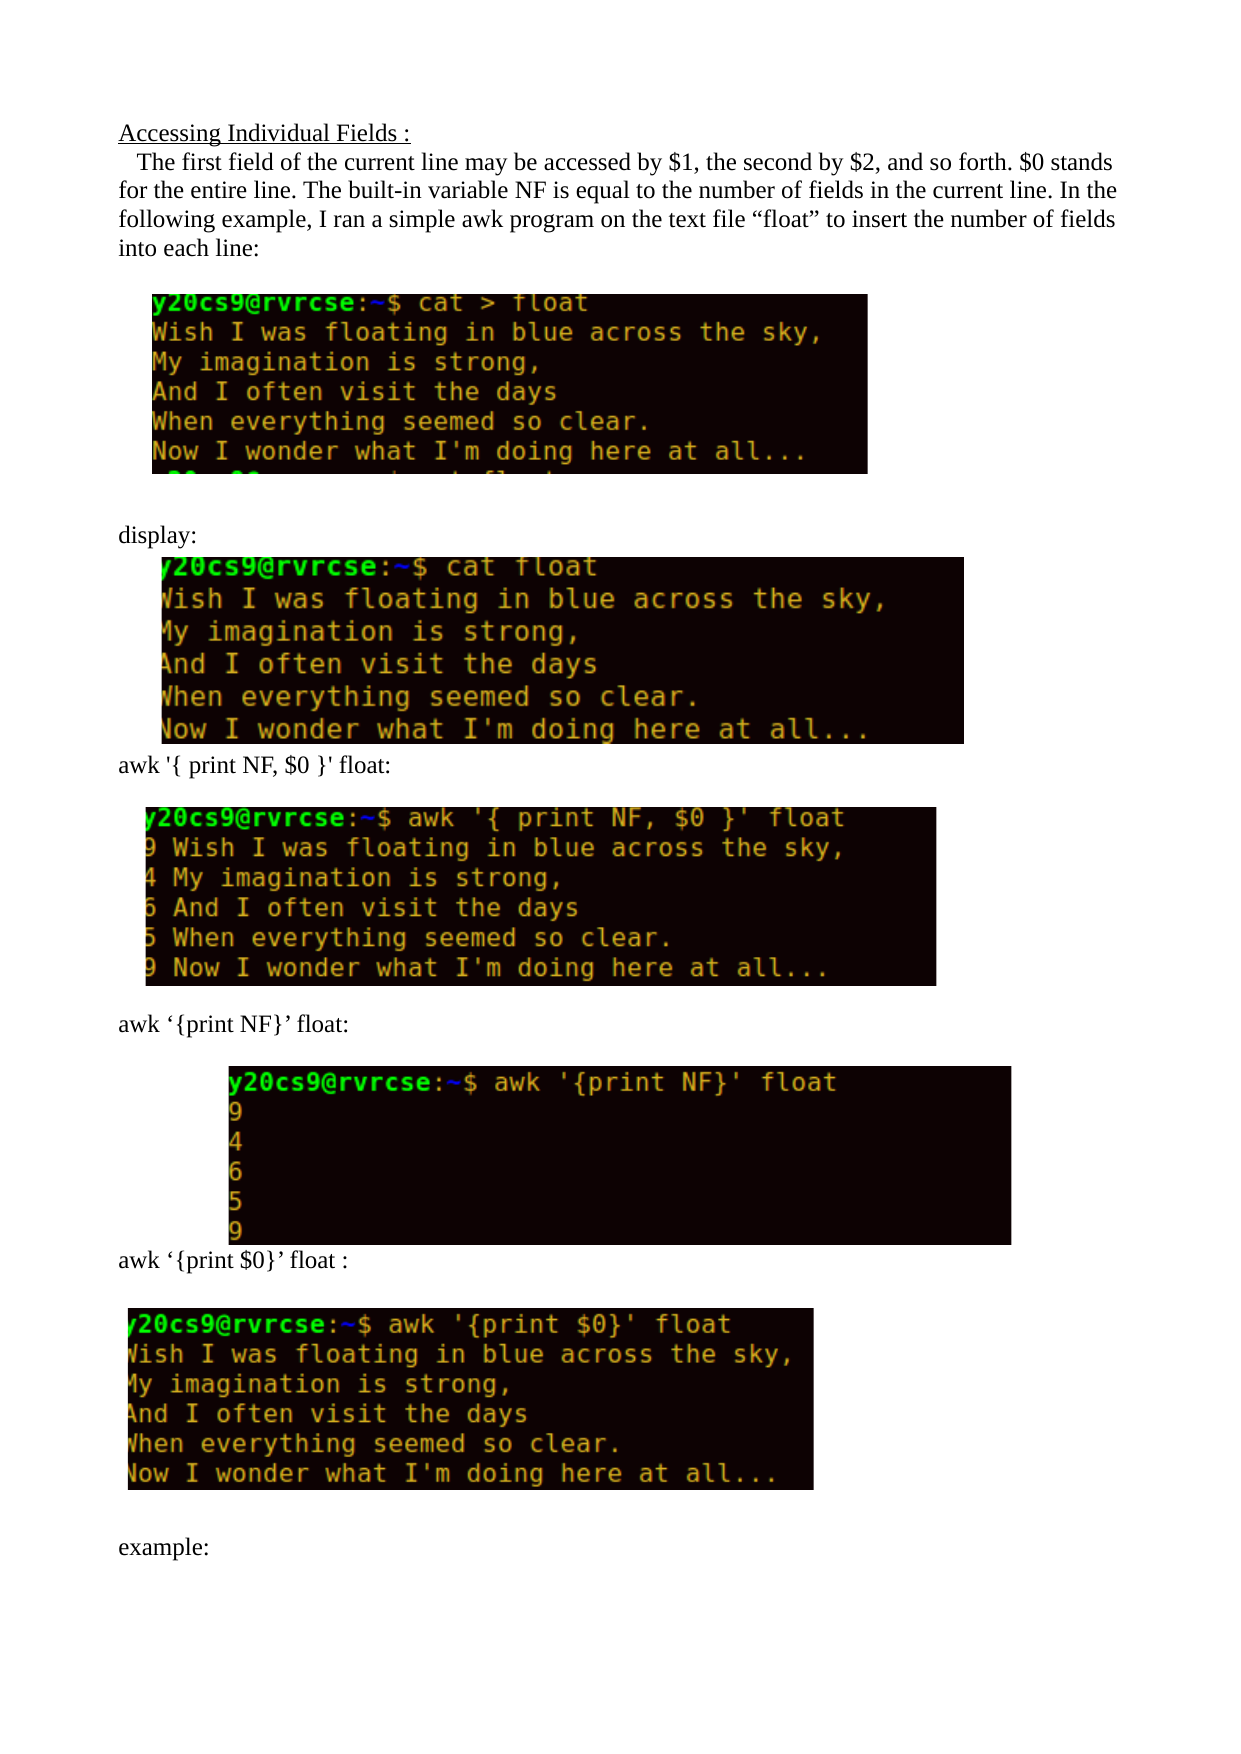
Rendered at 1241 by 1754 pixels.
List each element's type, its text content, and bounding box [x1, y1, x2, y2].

text awk '{ print NF, $0 }' float: [118, 751, 1122, 779]
picture [145, 807, 937, 986]
picture [152, 294, 868, 474]
text The first field of the current line may be accessed by $1, the second by $2, and so forth. $0 stands for the entire line. The built-in variable NF is equal to the number of fields in the current line. In the following example, I ran a simple awk program on the text file “float” to insert the number of fields into each line: [118, 147, 1122, 262]
text Accessing Individual Fields : [118, 118, 1122, 147]
picture [161, 557, 964, 744]
text awk ‘{print NF}’ float: [118, 1009, 1122, 1038]
text example: [118, 1532, 1122, 1561]
text display: [118, 521, 1122, 549]
picture [228, 1066, 1012, 1245]
text awk ‘{print $0}’ float : [118, 1067, 1122, 1274]
picture [127, 1308, 814, 1490]
